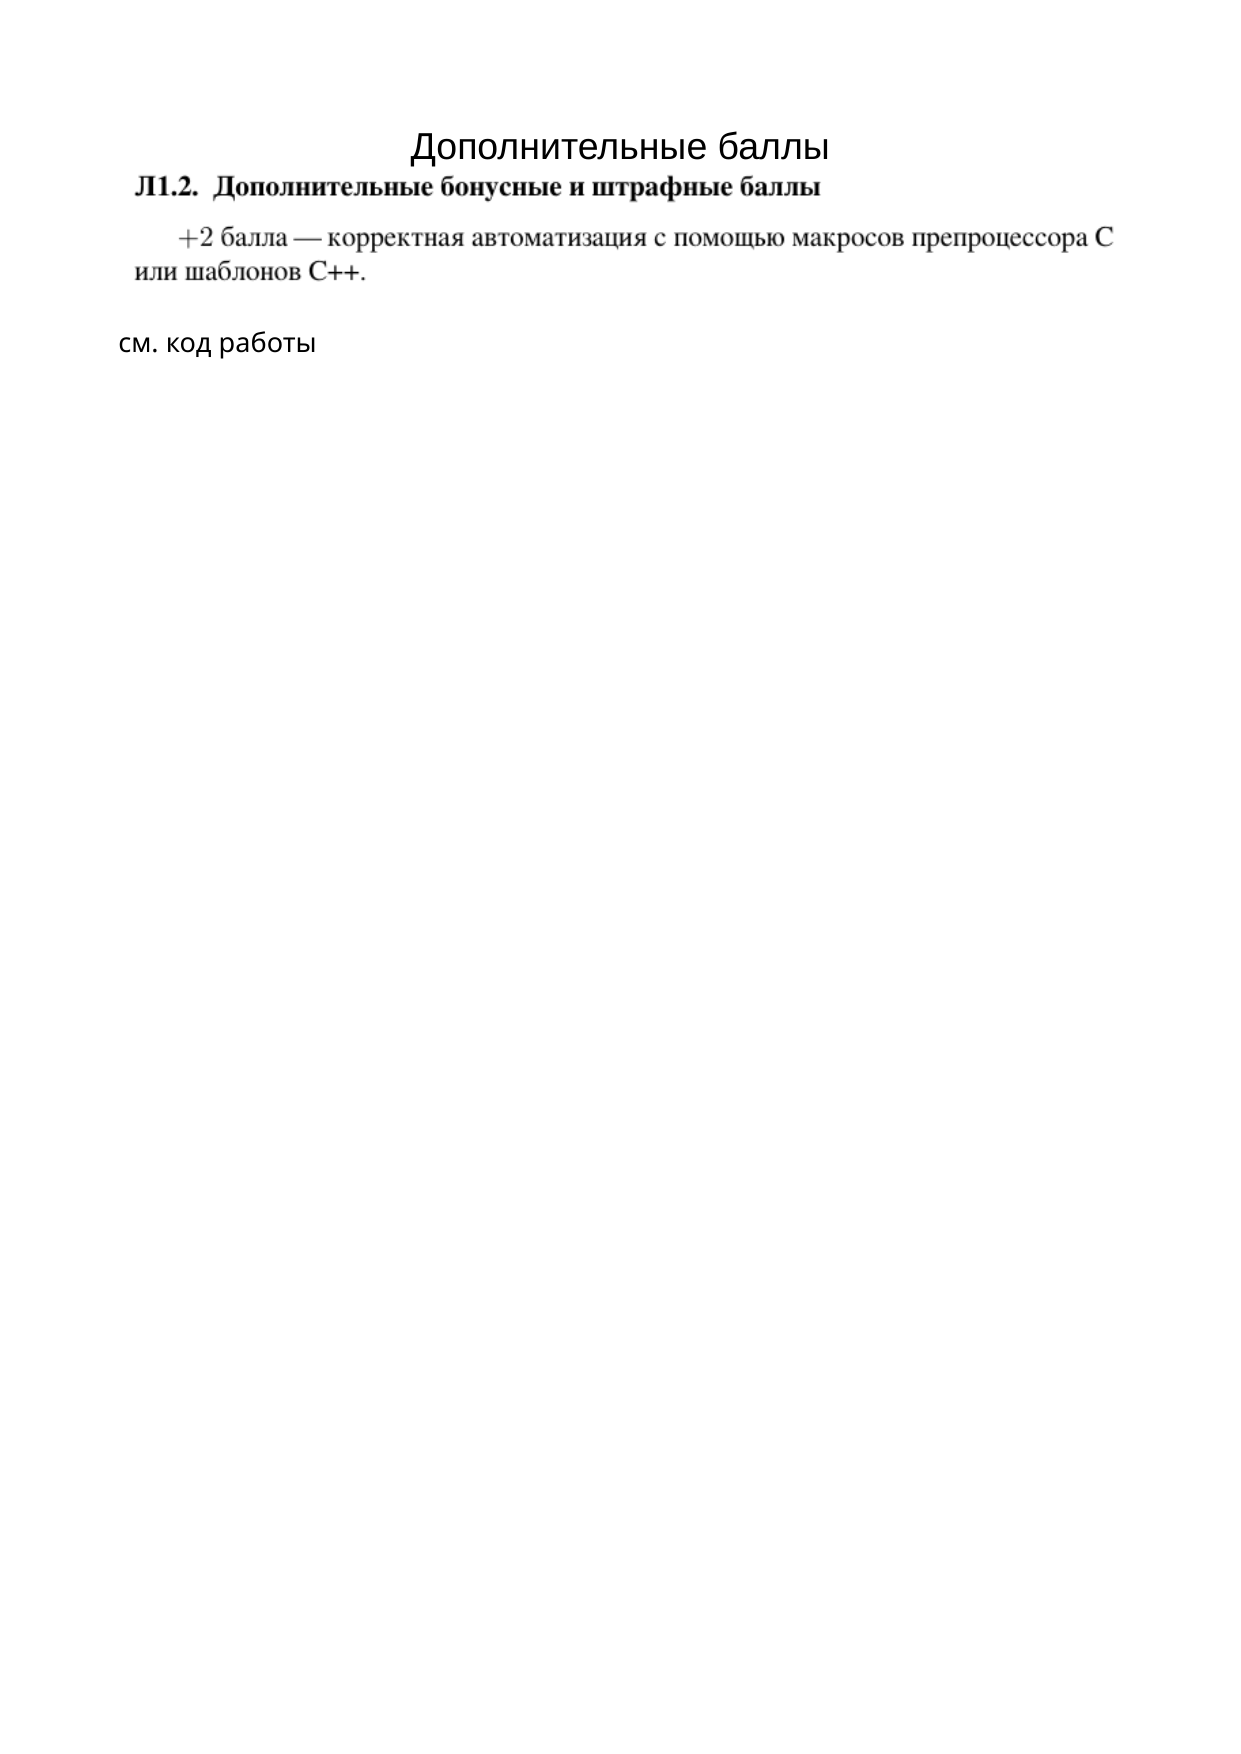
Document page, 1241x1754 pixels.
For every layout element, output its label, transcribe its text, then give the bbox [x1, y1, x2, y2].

text Дополнительные баллы [118, 124, 1122, 167]
text см. код работы [118, 324, 1122, 361]
